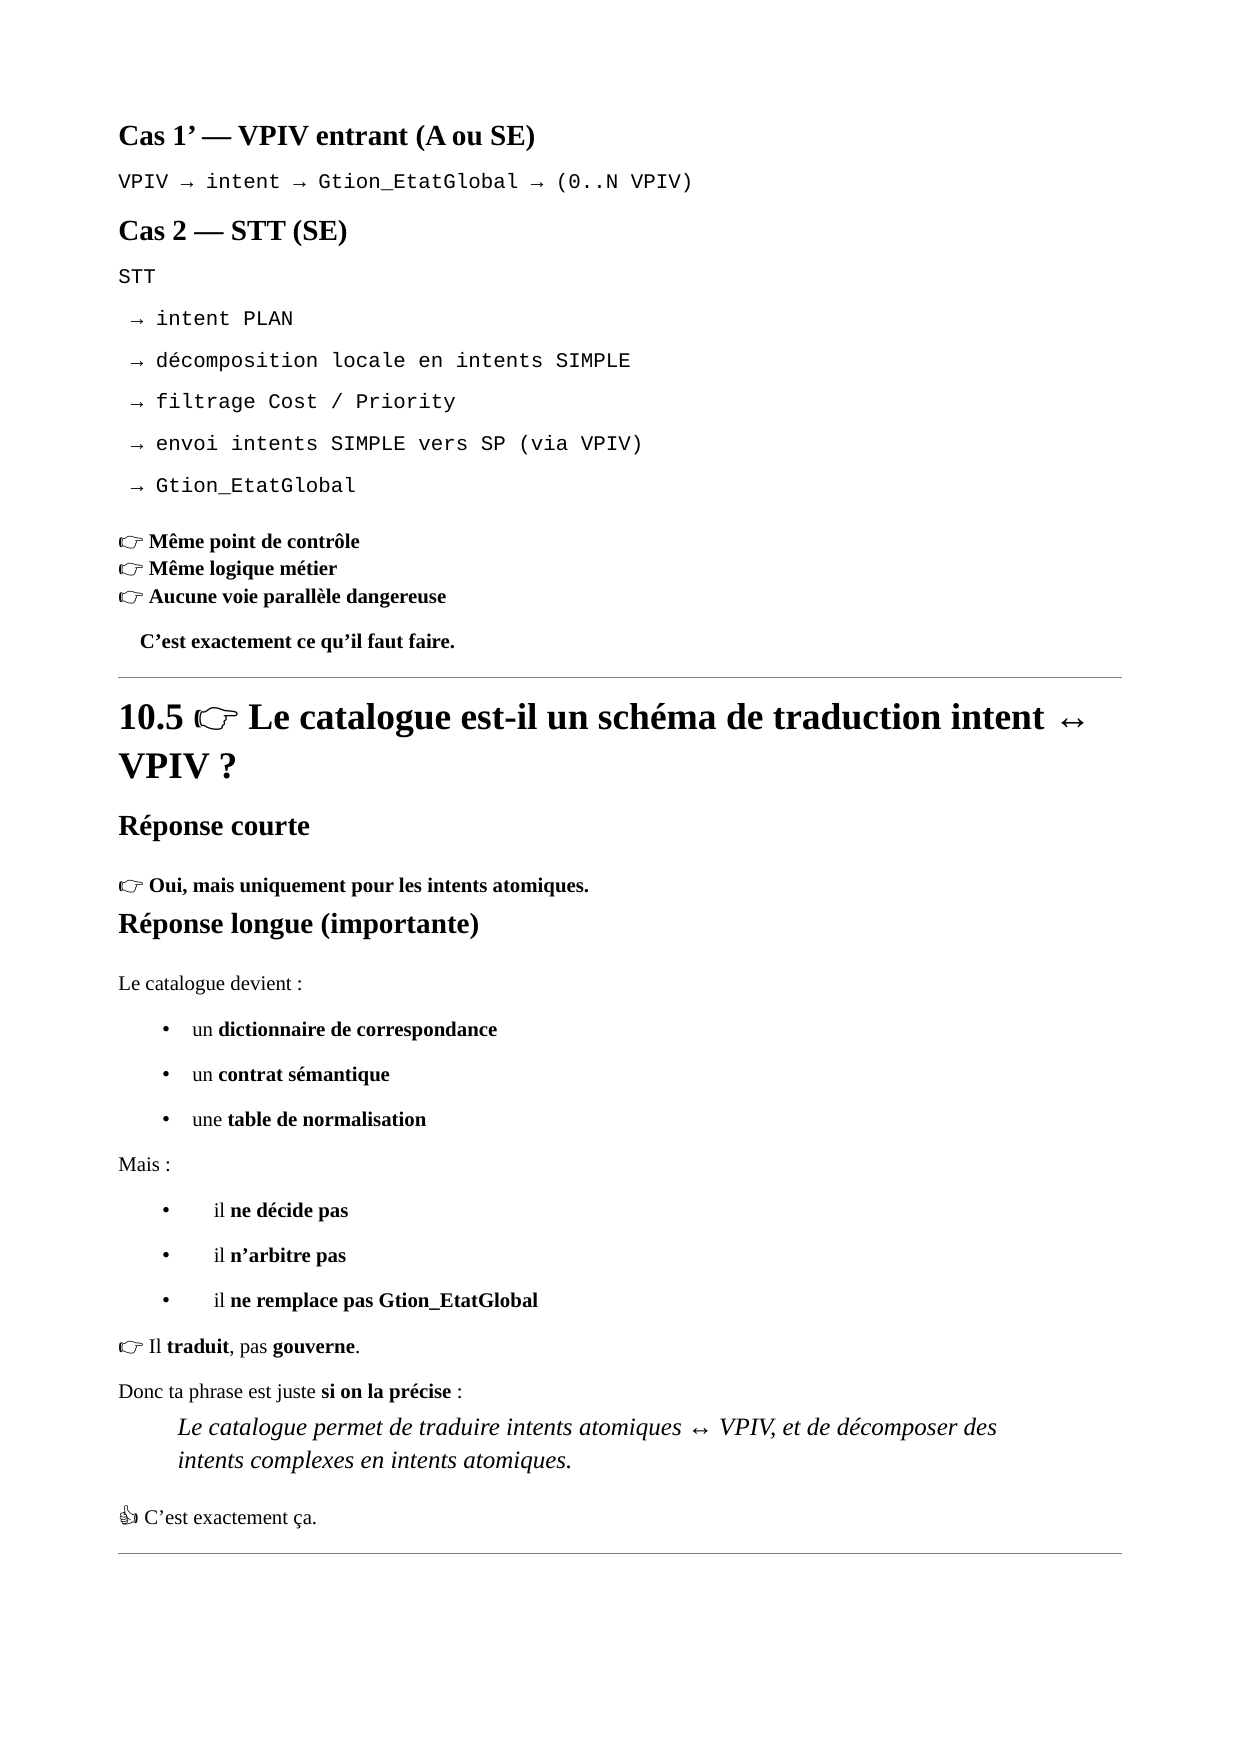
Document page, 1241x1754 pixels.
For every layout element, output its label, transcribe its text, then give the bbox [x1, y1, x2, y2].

text Le catalogue permet de traduire intents atomiques ↔ VPIV, et de décomposer des intents complexes en intents atomiques. [177, 1412, 1063, 1474]
text STT [118, 266, 1122, 290]
text 👉 Même point de contrôle 👉 Même logique métier 👉 Aucune voie parallèle dangereuse [118, 528, 1122, 608]
text 👉 Oui, mais uniquement pour les intents atomiques. [118, 873, 1122, 897]
text → intent PLAN [118, 308, 1122, 332]
text Mais : [118, 1152, 1122, 1176]
subtitle Cas 2 — STT (SE) [118, 213, 1122, 247]
list un dictionnaire de correspondance [162, 1016, 1122, 1041]
text → envoi intents SIMPLE vers SP (via VPIV) [118, 433, 1122, 457]
list une table de normalisation [162, 1107, 1122, 1131]
subtitle Réponse longue (importante) [118, 906, 1122, 940]
text Le catalogue devient : [118, 971, 1122, 995]
text VPIV → intent → Gtion_EtatGlobal → (0..N VPIV) [118, 171, 1122, 195]
text Donc ta phrase est juste si on la précise : [118, 1379, 1122, 1403]
list ❌ il n’arbitre pas [162, 1243, 1122, 1267]
list un contrat sémantique [162, 1062, 1122, 1086]
subtitle 10.5 👉 Le catalogue est-il un schéma de traduction intent ↔ VPIV ? [118, 694, 1122, 787]
text ✅ C’est exactement ce qu’il faut faire. [118, 629, 1122, 653]
text 👉 Il traduit, pas gouverne. [118, 1334, 1122, 1358]
text 👍 C’est exactement ça. [118, 1505, 1122, 1529]
text → filtrage Cost / Priority [118, 391, 1122, 415]
text → décomposition locale en intents SIMPLE [118, 350, 1122, 373]
subtitle Cas 1’ — VPIV entrant (A ou SE) [118, 118, 1122, 152]
list ❌ il ne remplace pas Gtion_EtatGlobal [162, 1288, 1122, 1312]
subtitle Réponse courte [118, 808, 1122, 841]
list ❌ il ne décide pas [162, 1198, 1122, 1222]
text → Gtion_EtatGlobal [118, 475, 1122, 499]
